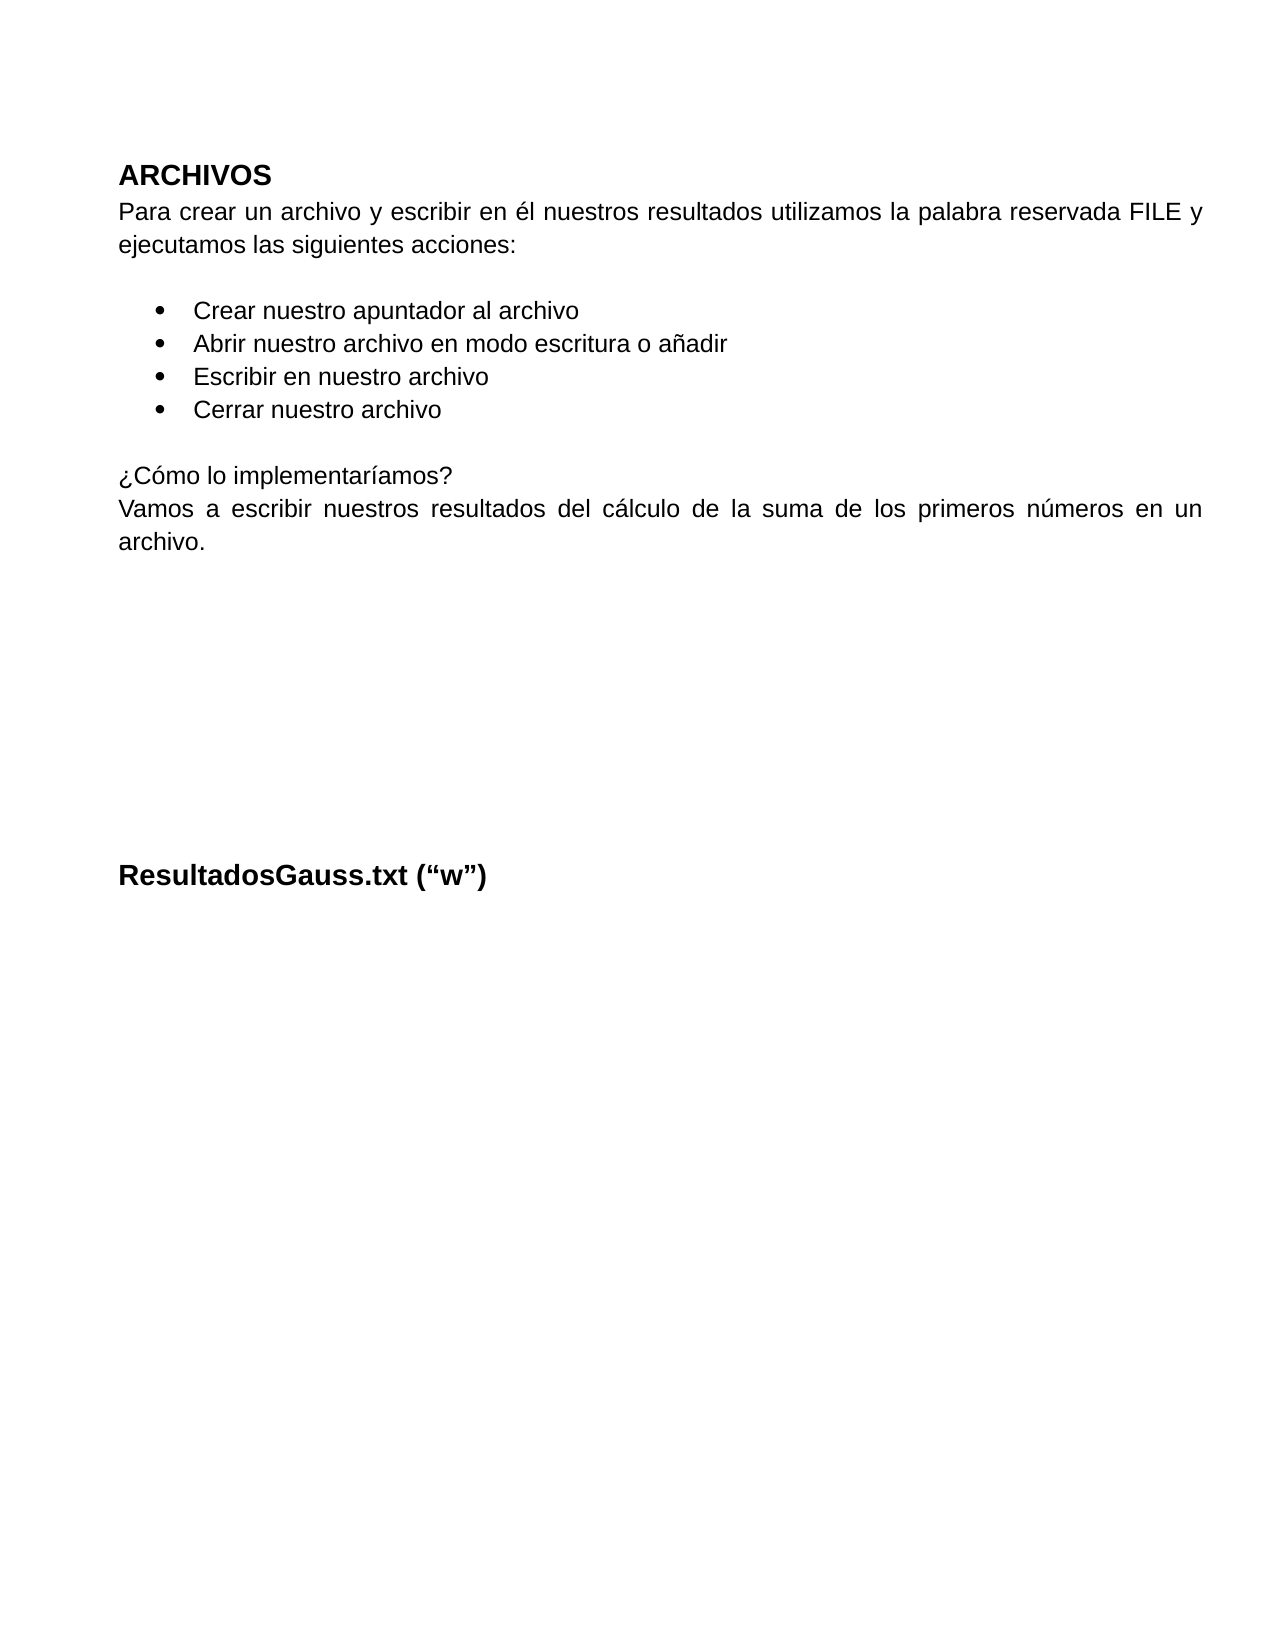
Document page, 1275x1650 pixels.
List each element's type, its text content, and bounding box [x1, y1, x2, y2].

text ¿Cómo lo implementaríamos? [118, 461, 1205, 490]
list Crear nuestro apuntador al archivo [156, 296, 1205, 325]
text ARCHIVOS [118, 158, 1205, 192]
list Abrir nuestro archivo en modo escritura o añadir [156, 329, 1205, 358]
text ResultadosGauss.txt (“w”) [118, 858, 1205, 891]
text Para crear un archivo y escribir en él nuestros resultados utilizamos la palabra reservada FILE y ejecutamos las siguientes acciones: [118, 197, 1205, 258]
text Vamos a escribir nuestros resultados del cálculo de la suma de los primeros números en un archivo. [118, 494, 1205, 556]
list Escribir en nuestro archivo [156, 362, 1205, 391]
list Cerrar nuestro archivo [156, 395, 1205, 424]
